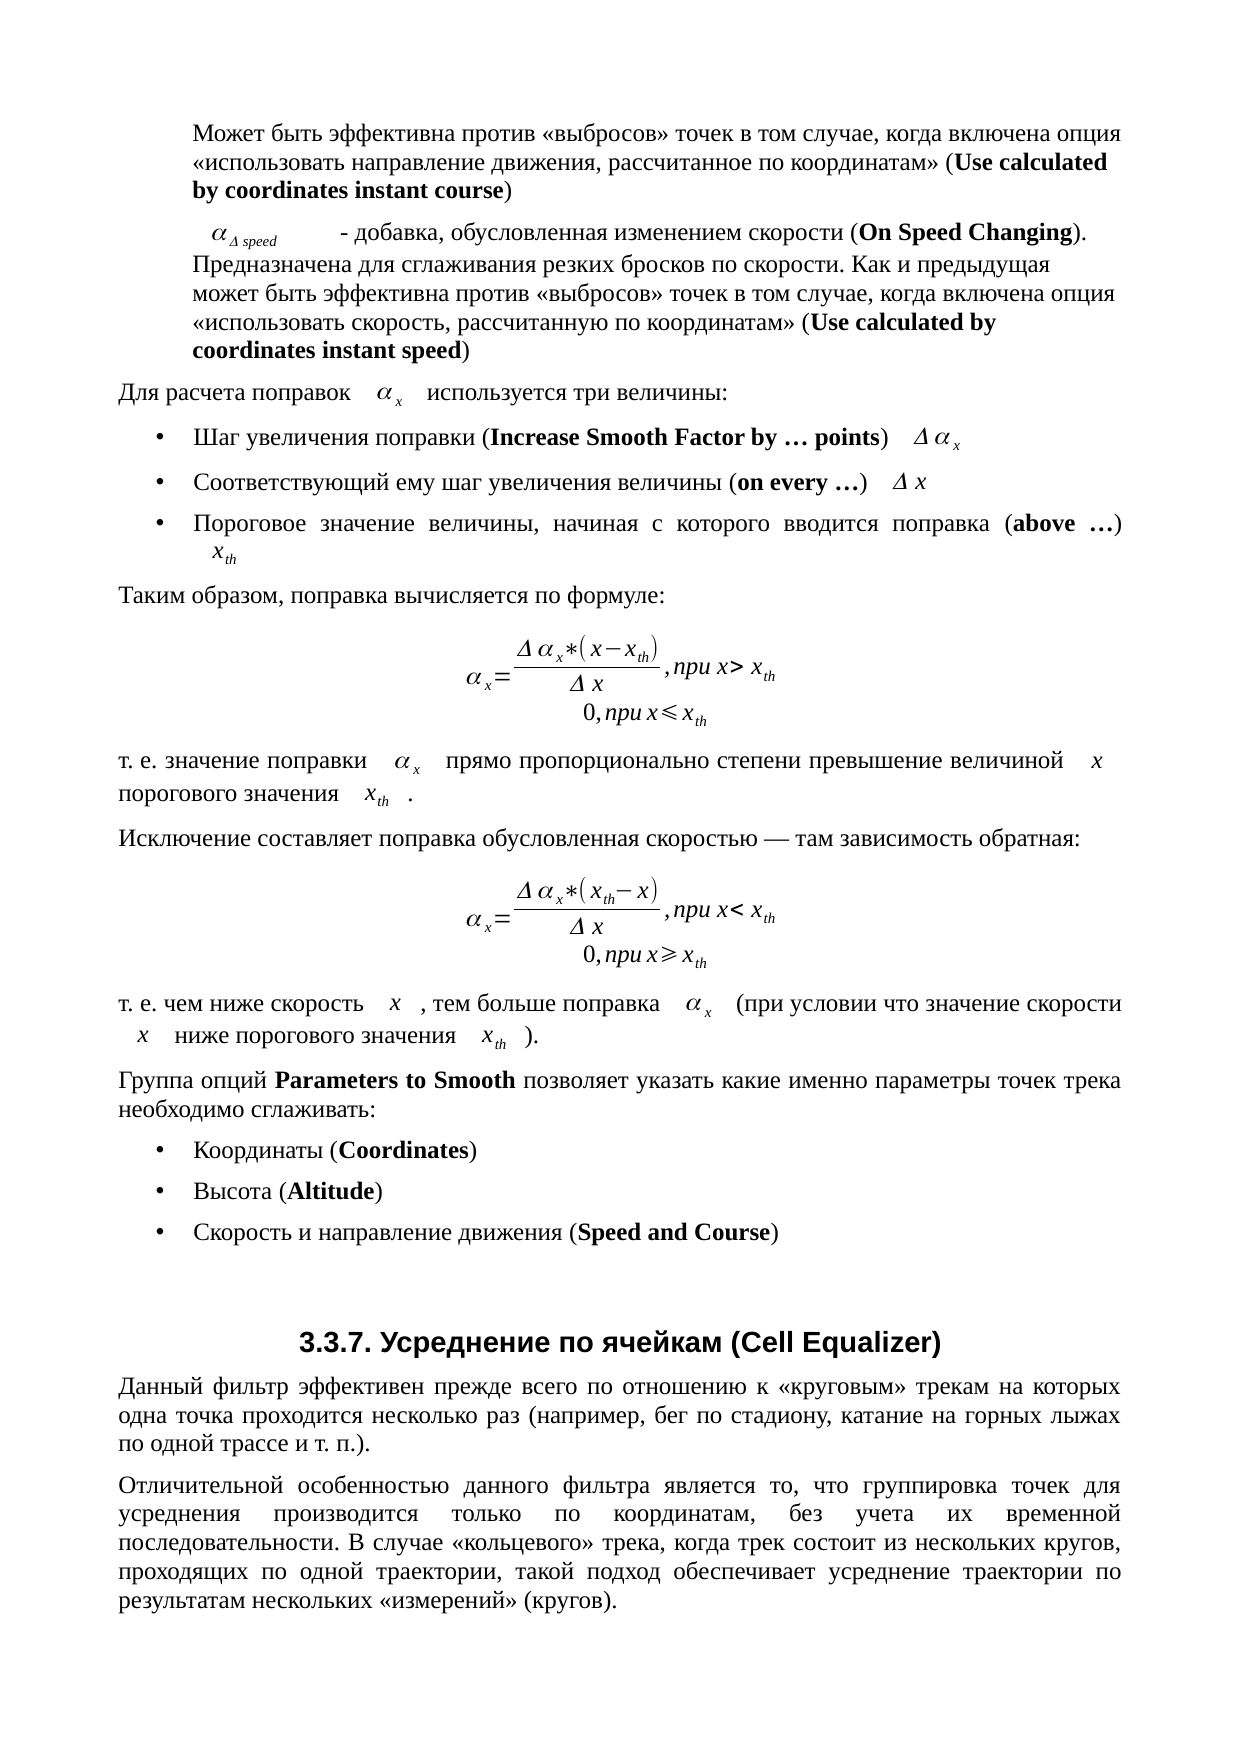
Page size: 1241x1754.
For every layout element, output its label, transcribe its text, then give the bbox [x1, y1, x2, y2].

text Для расчета поправок используется три величины: [118, 377, 1122, 409]
list Высота (Altitude) [156, 1176, 1122, 1205]
list Скорость и направление движения (Speed and Course) [156, 1217, 1122, 1246]
text Группа опций Parameters to Smooth позволяет указать какие именно параметры точек трека необходимо сглаживать: [118, 1065, 1122, 1122]
text Отличительной особенностью данного фильтра является то, что группировка точек для усреднения производится только по координатам, без учета их временной последовательности. В случае «кольцевого» трека, когда трек состоит из нескольких кругов, проходящих по одной траектории, такой подход обеспечивает усреднение траектории по результатам нескольких «измерений» (кругов). [118, 1470, 1122, 1613]
text Таким образом, поправка вычисляется по формуле: [118, 580, 1122, 609]
text - добавка, обусловленная изменением скорости (On Speed Changing). Предназначена для сглаживания резких бросков по скорости. Как и предыдущая может быть эффективна против «выбросов» точек в том случае, когда включена опция «использовать скорость, рассчитанную по координатам» (Use calculated by coordinates instant speed) [192, 217, 1122, 364]
text Может быть эффективна против «выбросов» точек в том случае, когда включена опция «использовать направление движения, рассчитанное по координатам» (Use calculated by coordinates instant course) [192, 118, 1122, 204]
list Координаты (Coordinates) [156, 1135, 1122, 1164]
text т. е. значение поправки прямо пропорционально степени превышение величиной порогового значения . [118, 745, 1122, 810]
list Пороговое значение величины, начиная с которого вводится поправка (above …) [156, 508, 1122, 568]
list Шаг увеличения поправки (Increase Smooth Factor by … points) [156, 422, 1122, 454]
text Данный фильтр эффективен прежде всего по отношению к «круговым» трекам на которых одна точка проходится несколько раз (например, бег по стадиону, катание на горных лыжах по одной трассе и т. п.). [118, 1371, 1122, 1457]
subtitle 3.3.7. Усреднение по ячейкам (Cell Equalizer) [118, 1325, 1122, 1358]
text Исключение составляет поправка обусловленная скоростью — там зависимость обратная: [118, 823, 1122, 851]
text т. е. чем ниже скорость , тем больше поправка (при условии что значение скорости ниже порогового значения ). [118, 988, 1122, 1052]
list Соответствующий ему шаг увеличения величины (on every …) [156, 467, 1122, 495]
